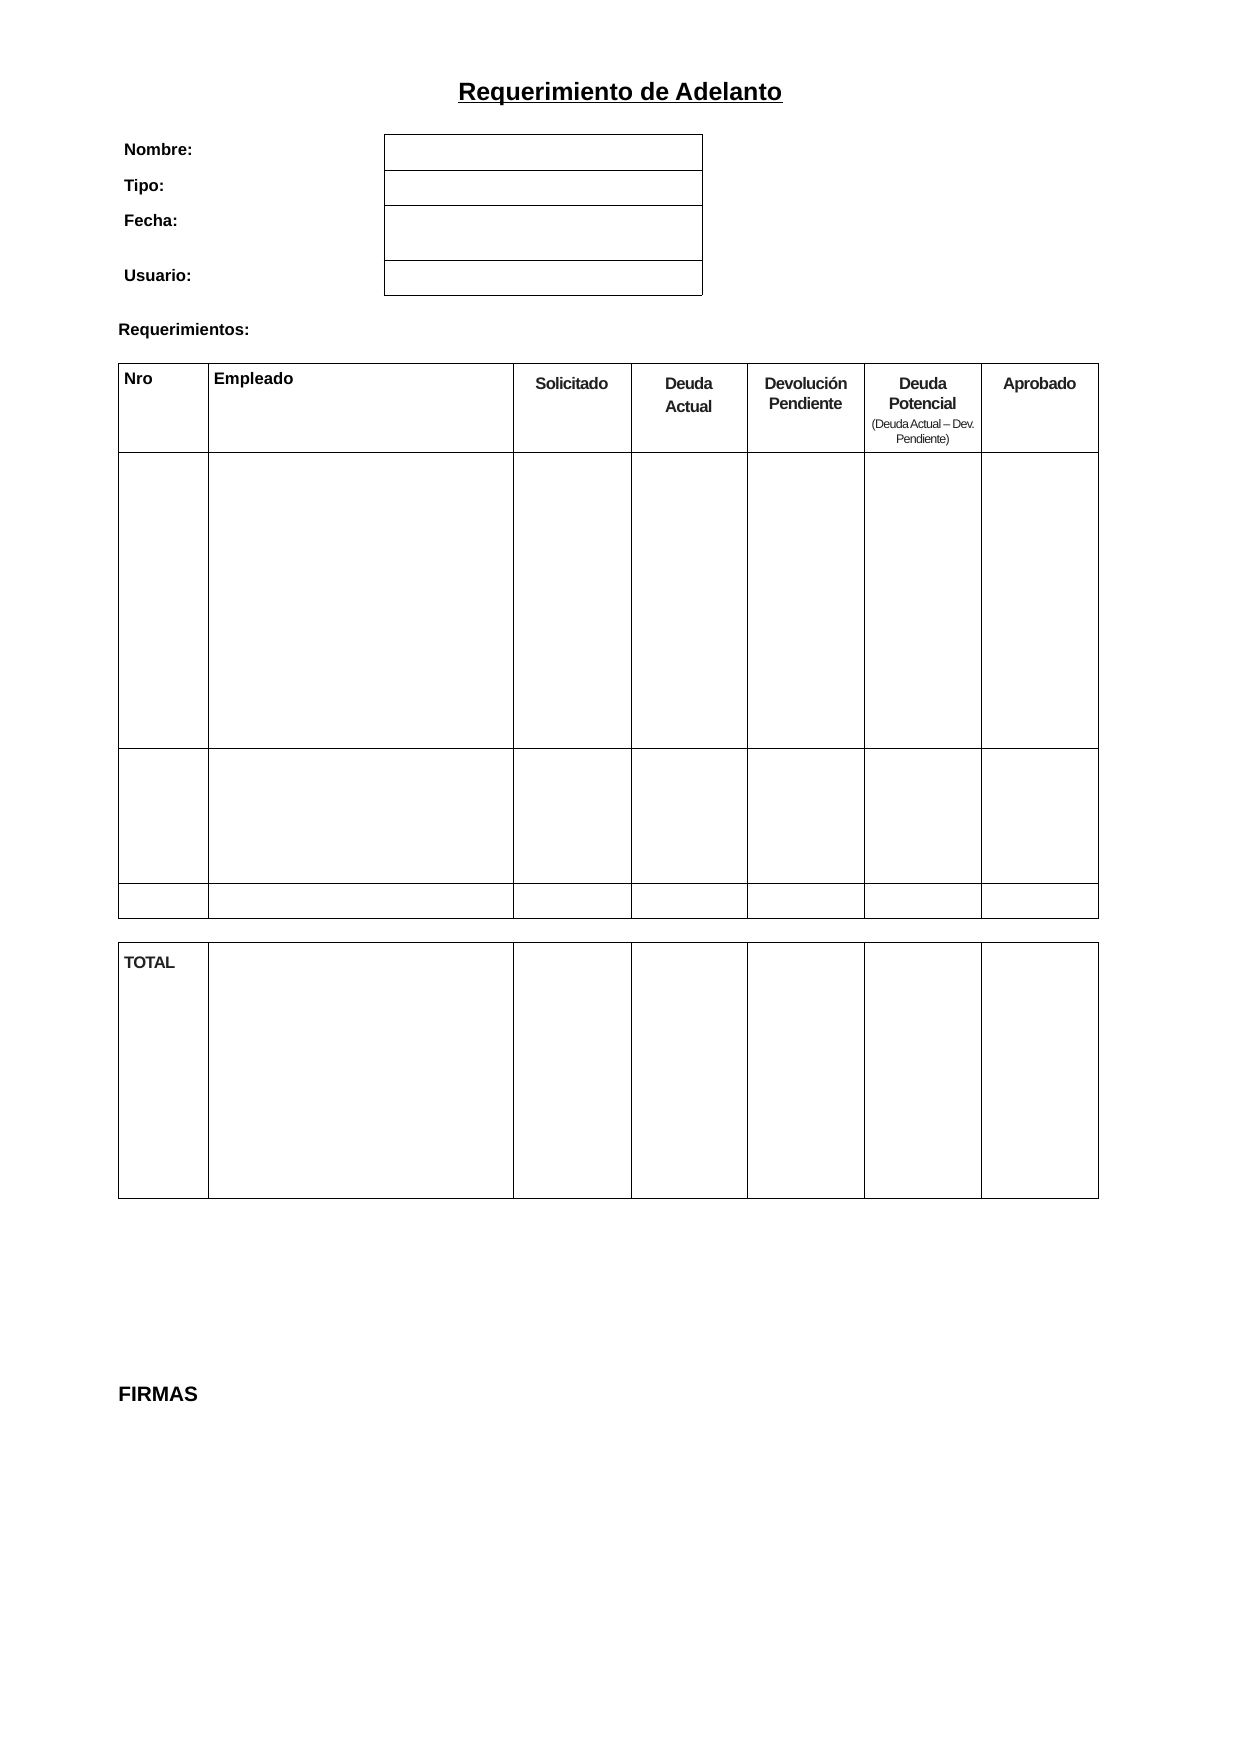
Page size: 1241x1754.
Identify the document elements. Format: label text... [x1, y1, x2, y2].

table_cell <formatLang(line.approved_amount)> [982, 749, 1098, 883]
table_cell <o.user_id.name> [385, 261, 702, 295]
table_cell [514, 884, 631, 918]
table_cell [209, 453, 513, 748]
table_header Nombre: [118, 134, 384, 169]
table_header <formatLang(sum(o.advance_request_line_ids.mapped('requested_amount')))> [514, 943, 631, 1197]
table_header <formatLang(sum(o.advance_request_line_ids.mapped('pending_return_amount')))> [748, 943, 864, 1197]
table_cell [632, 884, 747, 918]
table_cell [209, 884, 513, 918]
table_header Deuda Actual [632, 364, 747, 452]
table_cell <o.type_id.name> [385, 171, 702, 204]
table_cell <line.employee_id.document_number> [119, 749, 208, 883]
table_cell [865, 884, 981, 918]
table_header [209, 943, 513, 1197]
table_cell Tipo: [118, 170, 384, 204]
table_cell <formatLang(line.pending_return_amount)> [748, 749, 864, 883]
table_header Solicitado [514, 364, 631, 452]
table_header Aprobado [982, 364, 1098, 452]
text Requerimientos: [118, 320, 1122, 339]
table_cell [748, 884, 864, 918]
table_cell [748, 453, 864, 748]
table_cell <formatLang(line.debt_amount)> [632, 749, 747, 883]
table_header TOTAL [119, 943, 208, 1197]
table_cell <line.employee_id.name> [209, 749, 513, 883]
table_cell </for> [119, 884, 208, 918]
table_header <formatLang(sum(o.advance_request_line_ids.mapped('debt_amount'))-sum(o.advance_request_line_ids.mapped('pending_return_amount')))> [865, 943, 981, 1197]
table_header Empleado [209, 364, 513, 452]
table_cell Usuario: [118, 260, 384, 295]
table_header Deuda Potencial (Deuda Actual – Dev. Pendiente) [865, 364, 981, 452]
table_cell <formatLang(line.requested_amount)> [514, 749, 631, 883]
table_header Devolución Pendiente [748, 364, 864, 452]
text Requerimiento de Adelanto [118, 77, 1122, 106]
table_cell <formatLang(line.debt_amount-line.pending_return_amount)> [865, 749, 981, 883]
table_cell [982, 884, 1098, 918]
table_header Nro [119, 364, 208, 452]
table_cell [982, 453, 1098, 748]
table_cell <for each="line in o.advance_request_line_ids.sorted(key=lambda line: int(line.employee_id.document_number))"> [119, 453, 208, 748]
table_cell [632, 453, 747, 748]
text FIRMAS [118, 1382, 1122, 1406]
table_cell Fecha: [118, 205, 384, 260]
table_header <formatLang(sum(o.advance_request_line_ids.mapped('debt_amount')))> [632, 943, 747, 1197]
table_cell <o.date and formatLang(o.date,date='true')> [385, 206, 702, 260]
table_cell [865, 453, 981, 748]
table_header <formatLang(sum(o.advance_request_line_ids.mapped('approved_amount')))> [982, 943, 1098, 1197]
table_cell [514, 453, 631, 748]
table_header <o.name> [385, 135, 702, 169]
